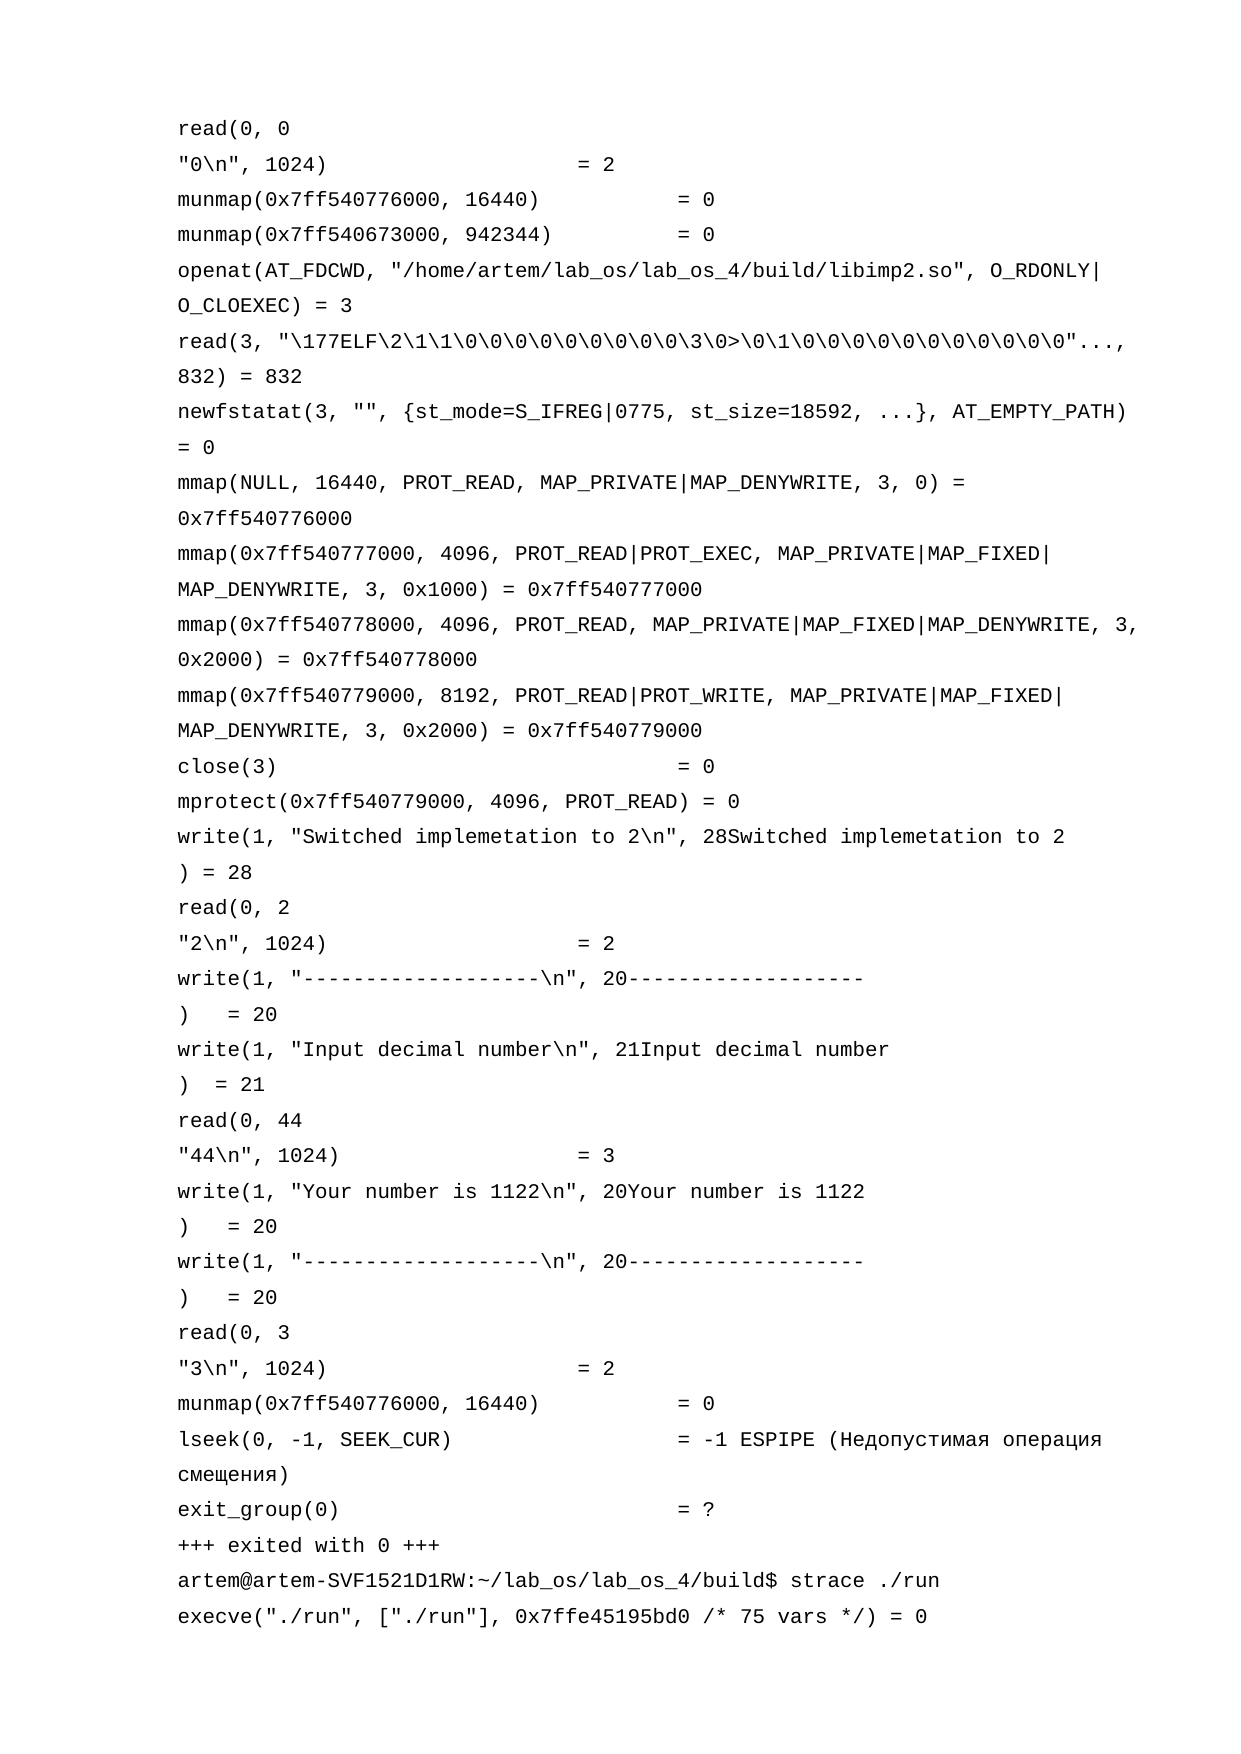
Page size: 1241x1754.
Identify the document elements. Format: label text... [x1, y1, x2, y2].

text ) = 28 [177, 862, 1152, 886]
text mmap(NULL, 16440, PROT_READ, MAP_PRIVATE|MAP_DENYWRITE, 3, 0) = 0x7ff540776000 [177, 472, 1152, 531]
text ) = 20 [177, 1287, 1152, 1311]
text munmap(0x7ff540673000, 942344) = 0 [177, 224, 1152, 248]
text +++ exited with 0 +++ [177, 1535, 1152, 1558]
text write(1, "-------------------\n", 20------------------- [177, 1251, 1152, 1275]
text ) = 21 [177, 1074, 1152, 1098]
text "2\n", 1024) = 2 [177, 933, 1152, 956]
text write(1, "-------------------\n", 20------------------- [177, 968, 1152, 992]
text execve("./run", ["./run"], 0x7ffe45195bd0 /* 75 vars */) = 0 [177, 1606, 1152, 1629]
text munmap(0x7ff540776000, 16440) = 0 [177, 1393, 1152, 1417]
text "44\n", 1024) = 3 [177, 1145, 1152, 1169]
text "0\n", 1024) = 2 [177, 153, 1152, 177]
text openat(AT_FDCWD, "/home/artem/lab_os/lab_os_4/build/libimp2.so", O_RDONLY|O_CLOEXEC) = 3 [177, 260, 1152, 319]
text write(1, "Your number is 1122\n", 20Your number is 1122 [177, 1181, 1152, 1204]
text read(3, "\177ELF\2\1\1\0\0\0\0\0\0\0\0\0\3\0>\0\1\0\0\0\0\0\0\0\0\0\0\0"..., 832) = 832 [177, 331, 1152, 390]
text newfstatat(3, "", {st_mode=S_IFREG|0775, st_size=18592, ...}, AT_EMPTY_PATH) = 0 [177, 401, 1152, 461]
text write(1, "Switched implemetation to 2\n", 28Switched implemetation to 2 [177, 826, 1152, 850]
text write(1, "Input decimal number\n", 21Input decimal number [177, 1039, 1152, 1063]
text mmap(0x7ff540777000, 4096, PROT_READ|PROT_EXEC, MAP_PRIVATE|MAP_FIXED|MAP_DENYWRITE, 3, 0x1000) = 0x7ff540777000 [177, 543, 1152, 602]
text mmap(0x7ff540778000, 4096, PROT_READ, MAP_PRIVATE|MAP_FIXED|MAP_DENYWRITE, 3, 0x2000) = 0x7ff540778000 [177, 614, 1152, 673]
text exit_group(0) = ? [177, 1499, 1152, 1523]
text ) = 20 [177, 1003, 1152, 1027]
text ) = 20 [177, 1216, 1152, 1240]
text mprotect(0x7ff540779000, 4096, PROT_READ) = 0 [177, 791, 1152, 815]
text munmap(0x7ff540776000, 16440) = 0 [177, 189, 1152, 213]
text read(0, 3 [177, 1322, 1152, 1346]
text "3\n", 1024) = 2 [177, 1358, 1152, 1381]
text mmap(0x7ff540779000, 8192, PROT_READ|PROT_WRITE, MAP_PRIVATE|MAP_FIXED|MAP_DENYWRITE, 3, 0x2000) = 0x7ff540779000 [177, 685, 1152, 744]
text read(0, 2 [177, 897, 1152, 921]
text artem@artem-SVF1521D1RW:~/lab_os/lab_os_4/build$ strace ./run [177, 1570, 1152, 1594]
text close(3) = 0 [177, 756, 1152, 779]
text read(0, 44 [177, 1110, 1152, 1133]
text lseek(0, -1, SEEK_CUR) = -1 ESPIPE (Недопустимая операция смещения) [177, 1428, 1152, 1488]
text read(0, 0 [177, 118, 1152, 142]
